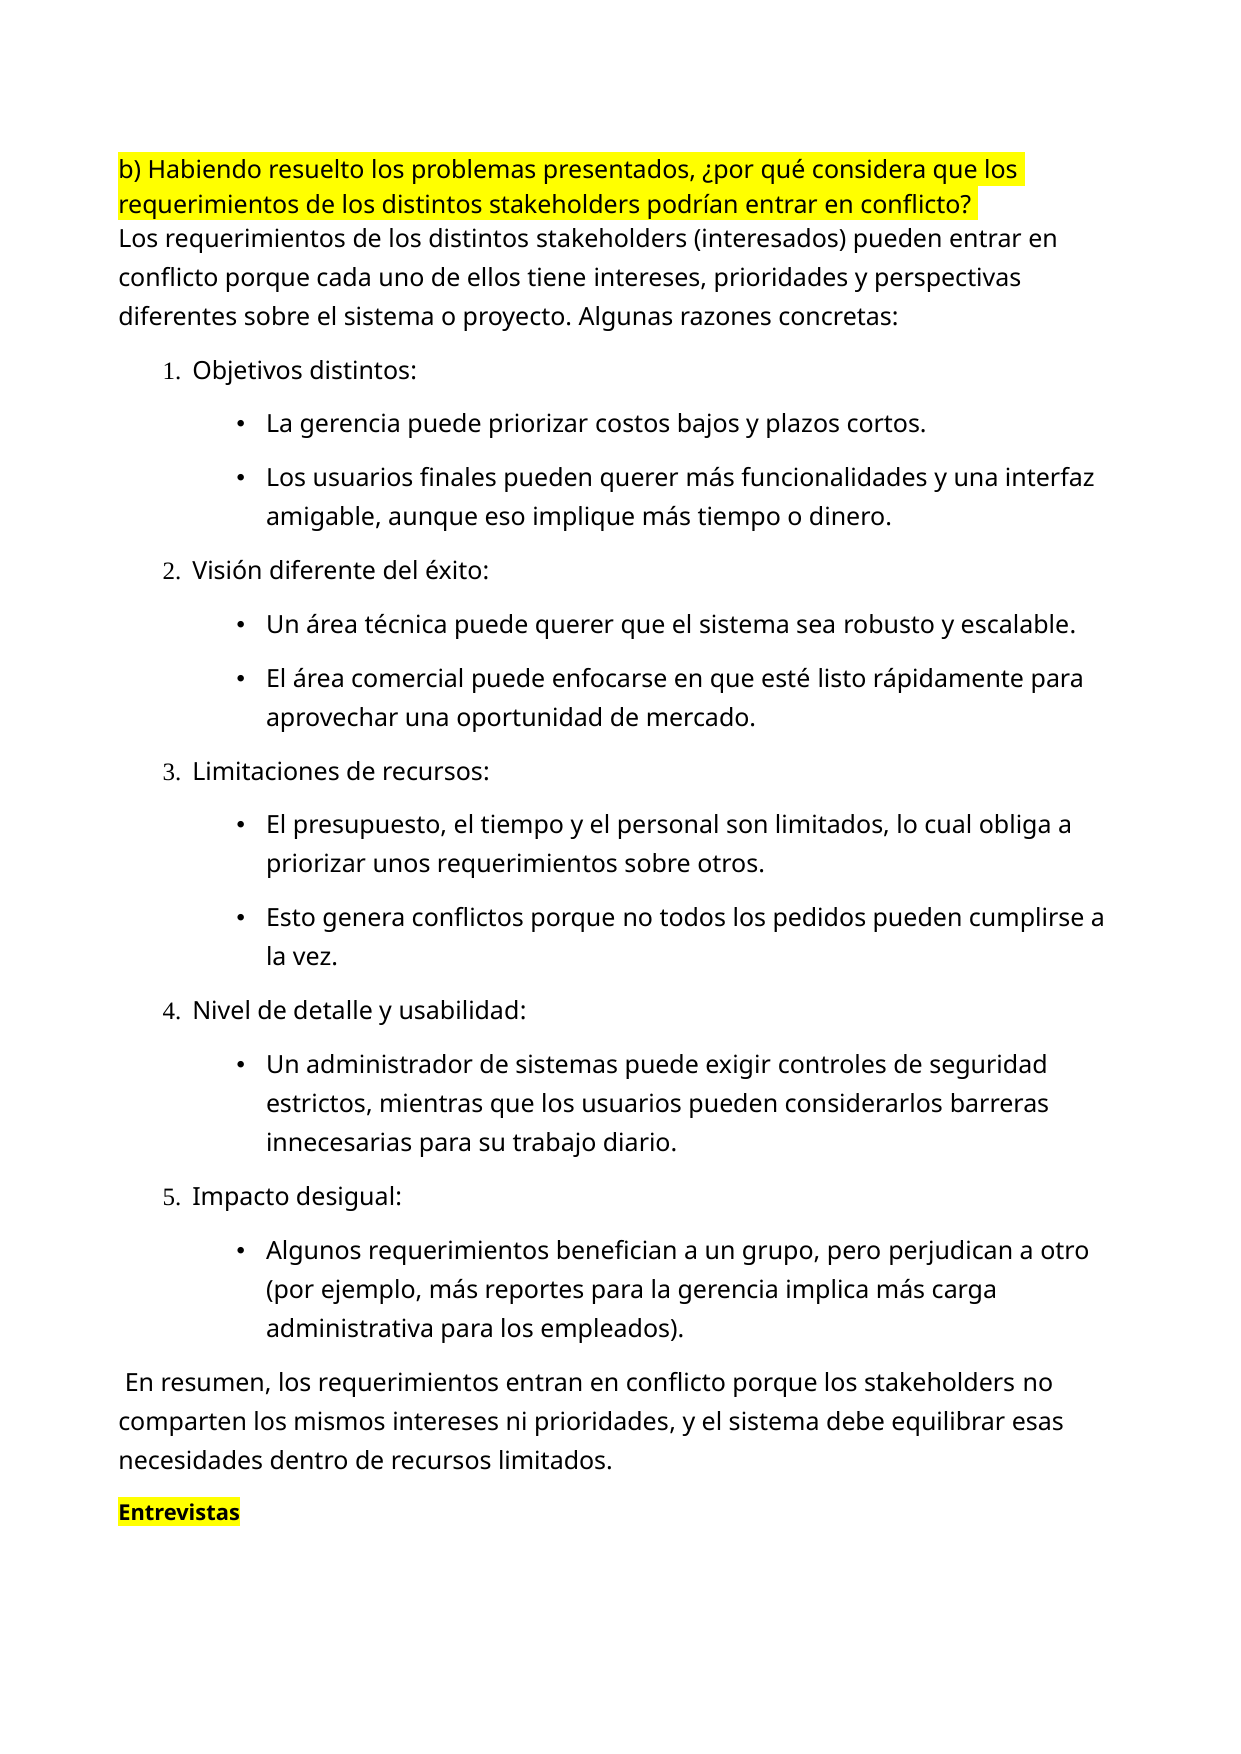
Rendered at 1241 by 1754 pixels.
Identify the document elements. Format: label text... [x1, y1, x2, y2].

list Objetivos distintos: [162, 352, 1122, 386]
list Visión diferente del éxito: [162, 553, 1122, 587]
list Impacto desigual: [162, 1179, 1122, 1213]
list Esto genera conflictos porque no todos los pedidos pueden cumplirse a la vez. [236, 900, 1122, 973]
list Nivel de detalle y usabilidad: [162, 993, 1122, 1027]
list El presupuesto, el tiempo y el personal son limitados, lo cual obliga a priorizar unos requerimientos sobre otros. [236, 807, 1122, 880]
list Algunos requerimientos benefician a un grupo, pero perjudican a otro (por ejemplo, más reportes para la gerencia implica más carga administrativa para los empleados). [236, 1232, 1122, 1345]
list Un administrador de sistemas puede exigir controles de seguridad estrictos, mientras que los usuarios pueden considerarlos barreras innecesarias para su trabajo diario. [236, 1047, 1122, 1159]
list Los usuarios finales pueden querer más funcionalidades y una interfaz amigable, aunque eso implique más tiempo o dinero. [236, 460, 1122, 533]
text Entrevistas [118, 1497, 1122, 1526]
text Los requerimientos de los distintos stakeholders (interesados) pueden entrar en conflicto porque cada uno de ellos tiene intereses, prioridades y perspectivas diferentes sobre el sistema o proyecto. Algunas razones concretas: [118, 220, 1122, 333]
text En resumen, los requerimientos entran en conflicto porque los stakeholders no comparten los mismos intereses ni prioridades, y el sistema debe equilibrar esas necesidades dentro de recursos limitados. [118, 1364, 1122, 1477]
list El área comercial puede enfocarse en que esté listo rápidamente para aprovechar una oportunidad de mercado. [236, 660, 1122, 733]
list Limitaciones de recursos: [162, 753, 1122, 787]
text b) Habiendo resuelto los problemas presentados, ¿por qué considera que los requerimientos de los distintos stakeholders podrían entrar en conflicto? [118, 152, 1122, 220]
list Un área técnica puede querer que el sistema sea robusto y escalable. [236, 607, 1122, 641]
list La gerencia puede priorizar costos bajos y plazos cortos. [236, 406, 1122, 440]
